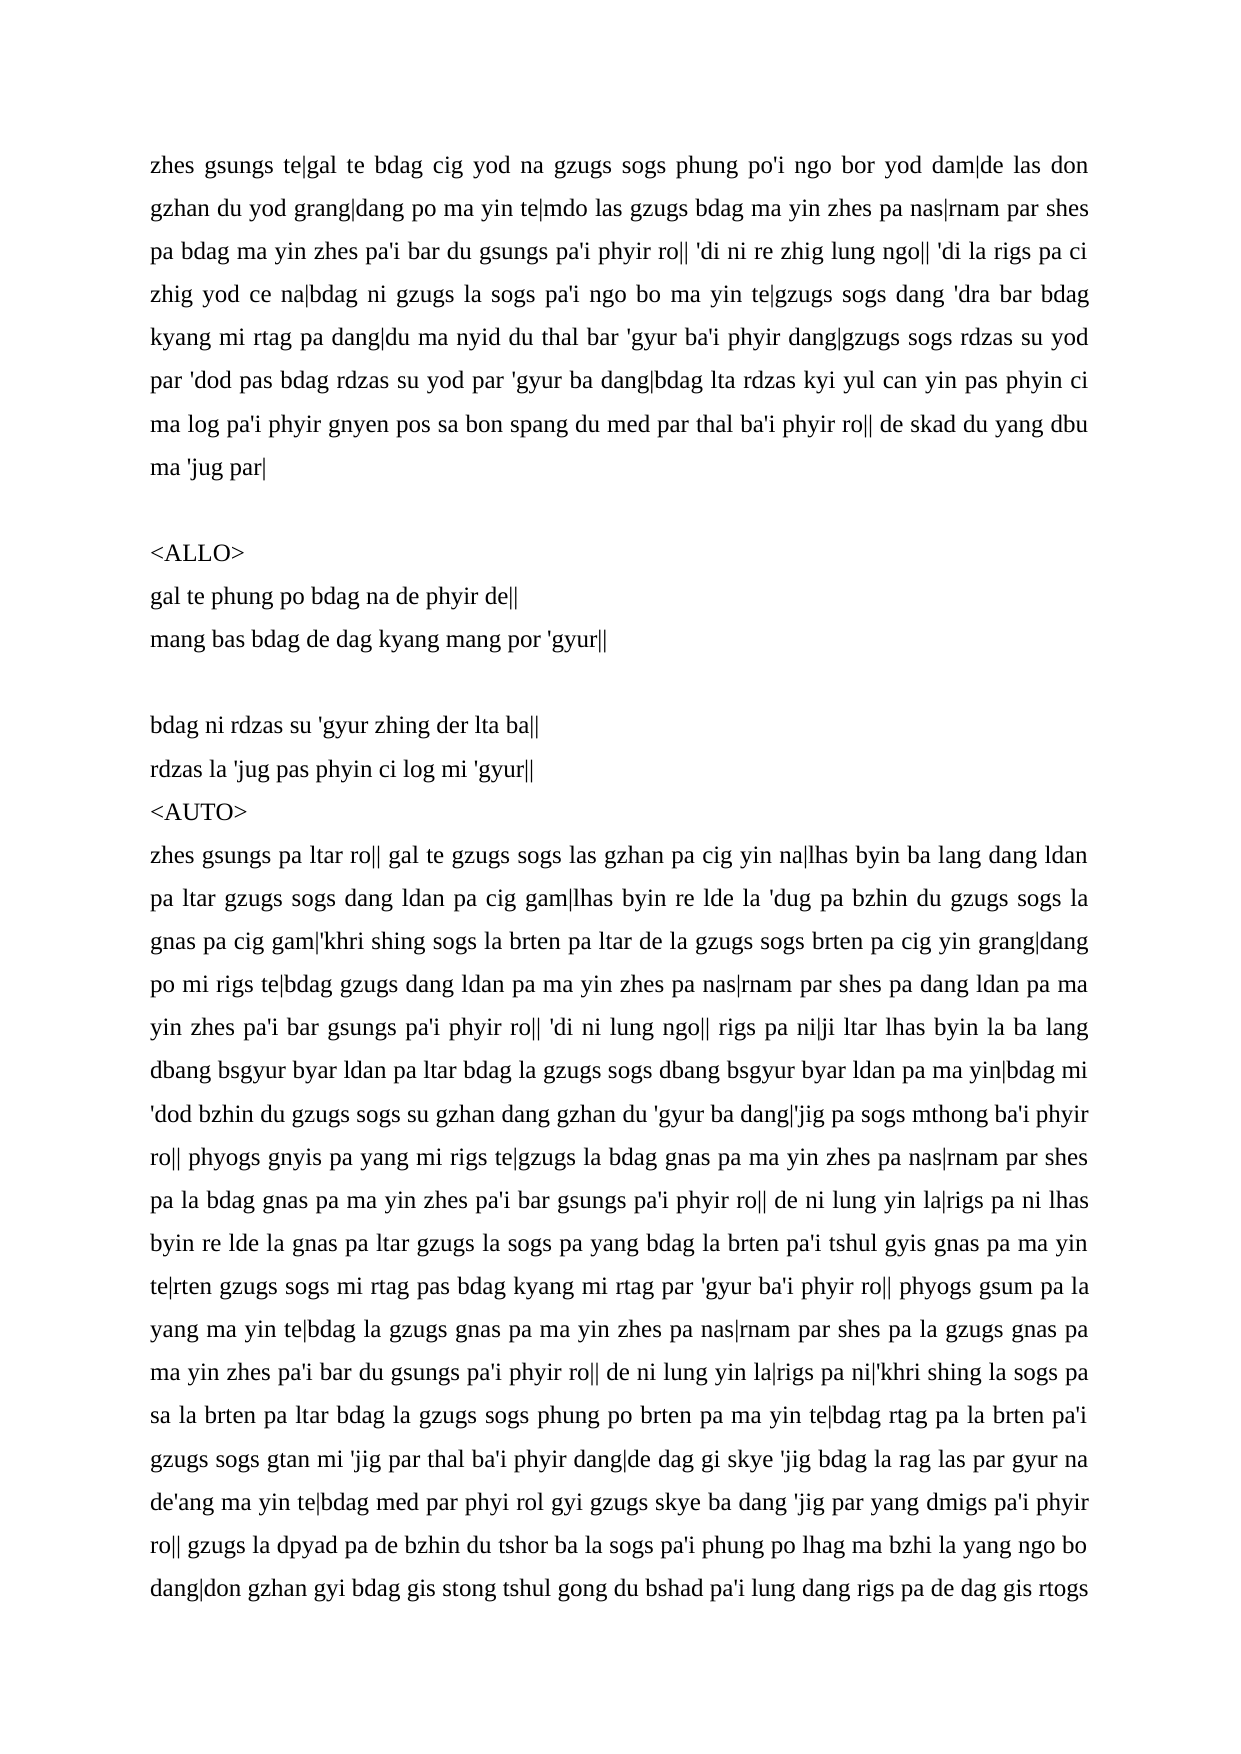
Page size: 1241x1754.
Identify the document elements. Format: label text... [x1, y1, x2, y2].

text gal te phung po bdag na de phyir de|| [150, 581, 1090, 610]
text bdag ni rdzas su 'gyur zhing der lta ba|| [150, 711, 1090, 739]
text mang bas bdag de dag kyang mang por 'gyur|| [150, 624, 1090, 653]
text zhes gsungs pa ltar ro|| gal te gzugs sogs las gzhan pa cig yin na|lhas byin ba lang dang ldan pa ltar gzugs sogs dang ldan pa cig gam|lhas byin re lde la 'dug pa bzhin du gzugs sogs la gnas pa cig gam|'khri shing sogs la brten pa ltar de la gzugs sogs brten pa cig yin grang|dang po mi rigs te|bdag gzugs dang ldan pa ma yin zhes pa nas|rnam par shes pa dang ldan pa ma yin zhes pa'i bar gsungs pa'i phyir ro|| 'di ni lung ngo|| rigs pa ni|ji ltar lhas byin la ba lang dbang bsgyur byar ldan pa ltar bdag la gzugs sogs dbang bsgyur byar ldan pa ma yin|bdag mi 'dod bzhin du gzugs sogs su gzhan dang gzhan du 'gyur ba dang|'jig pa sogs mthong ba'i phyir ro|| phyogs gnyis pa yang mi rigs te|gzugs la bdag gnas pa ma yin zhes pa nas|rnam par shes pa la bdag gnas pa ma yin zhes pa'i bar gsungs pa'i phyir ro|| de ni lung yin la|rigs pa ni lhas byin re lde la gnas pa ltar gzugs la sogs pa yang bdag la brten pa'i tshul gyis gnas pa ma yin te|rten gzugs sogs mi rtag pas bdag kyang mi rtag par 'gyur ba'i phyir ro|| phyogs gsum pa la yang ma yin te|bdag la gzugs gnas pa ma yin zhes pa nas|rnam par shes pa la gzugs gnas pa ma yin zhes pa'i bar du gsungs pa'i phyir ro|| de ni lung yin la|rigs pa ni|'khri shing la sogs pa sa la brten pa ltar bdag la gzugs sogs phung po brten pa ma yin te|bdag rtag pa la brten pa'i gzugs sogs gtan mi 'jig par thal ba'i phyir dang|de dag gi skye 'jig bdag la rag las par gyur na de'ang ma yin te|bdag med par phyi rol gyi gzugs skye ba dang 'jig par yang dmigs pa'i phyir ro|| gzugs la dpyad pa de bzhin du tshor ba la sogs pa'i phung po lhag ma bzhi la yang ngo bo dang|don gzhan gyi bdag gis stong tshul gong du bshad pa'i lung dang rigs pa de dag gis rtogs [150, 840, 1090, 1602]
text <AUTO> [150, 797, 1090, 826]
text <ALLO> [150, 538, 1090, 567]
text rdzas la 'jug pas phyin ci log mi 'gyur|| [150, 754, 1090, 782]
text zhes gsungs te|gal te bdag cig yod na gzugs sogs phung po'i ngo bor yod dam|de las don gzhan du yod grang|dang po ma yin te|mdo las gzugs bdag ma yin zhes pa nas|rnam par shes pa bdag ma yin zhes pa'i bar du gsungs pa'i phyir ro|| 'di ni re zhig lung ngo|| 'di la rigs pa ci zhig yod ce na|bdag ni gzugs la sogs pa'i ngo bo ma yin te|gzugs sogs dang 'dra bar bdag kyang mi rtag pa dang|du ma nyid du thal bar 'gyur ba'i phyir dang|gzugs sogs rdzas su yod par 'dod pas bdag rdzas su yod par 'gyur ba dang|bdag lta rdzas kyi yul can yin pas phyin ci ma log pa'i phyir gnyen pos sa bon spang du med par thal ba'i phyir ro|| de skad du yang dbu ma 'jug par| [150, 150, 1090, 481]
